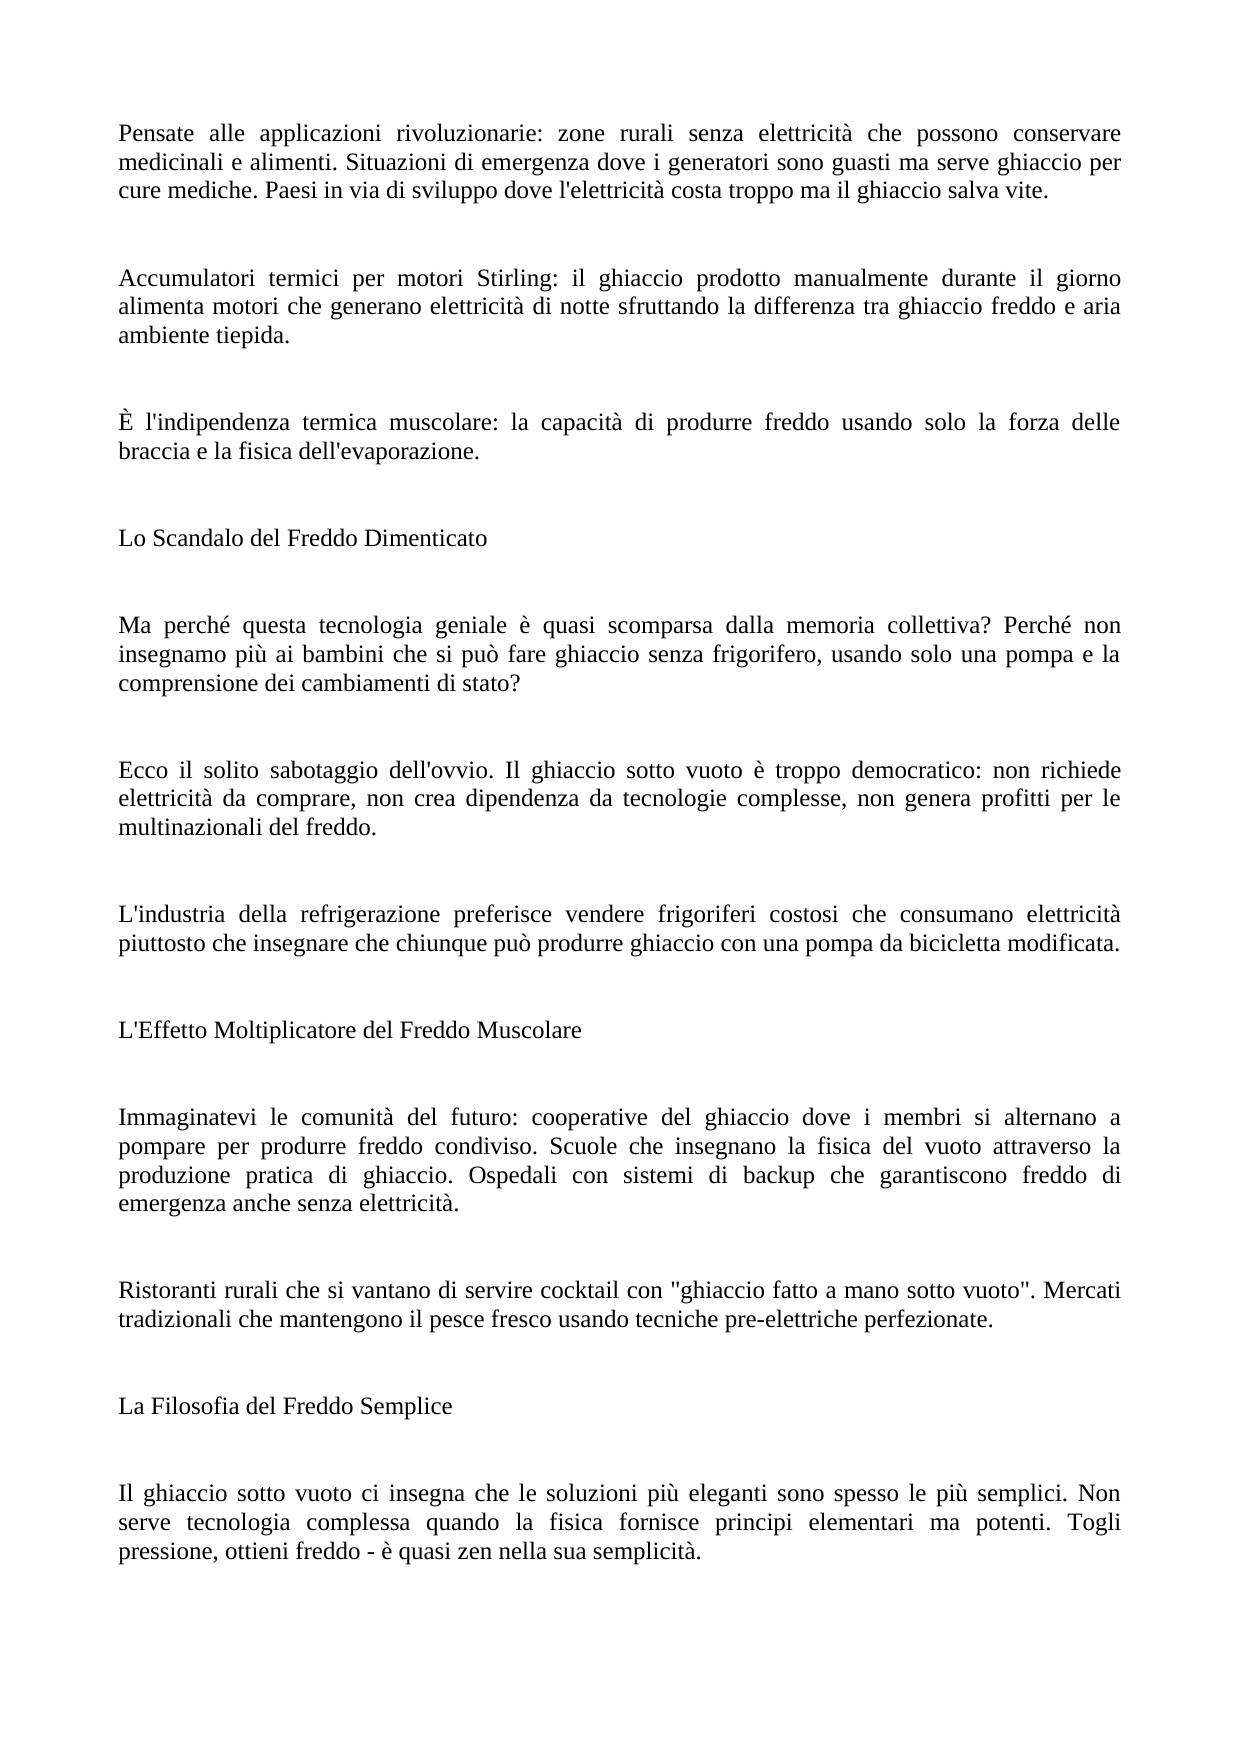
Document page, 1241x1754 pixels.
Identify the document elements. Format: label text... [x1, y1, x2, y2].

text Ristoranti rurali che si vantano di servire cocktail con "ghiaccio fatto a mano sotto vuoto". Mercati tradizionali che mantengono il pesce fresco usando tecniche pre-elettriche perfezionate. [118, 1276, 1122, 1333]
subtitle Lo Scandalo del Freddo Dimenticato [118, 523, 1122, 552]
text Accumulatori termici per motori Stirling: il ghiaccio prodotto manualmente durante il giorno alimenta motori che generano elettricità di notte sfruttando la differenza tra ghiaccio freddo e aria ambiente tiepida. [118, 263, 1122, 349]
text Pensate alle applicazioni rivoluzionarie: zone rurali senza elettricità che possono conservare medicinali e alimenti. Situazioni di emergenza dove i generatori sono guasti ma serve ghiaccio per cure mediche. Paesi in via di sviluppo dove l'elettricità costa troppo ma il ghiaccio salva vite. [118, 118, 1122, 204]
subtitle L'Effetto Moltiplicatore del Freddo Muscolare [118, 1015, 1122, 1044]
text Immaginatevi le comunità del futuro: cooperative del ghiaccio dove i membri si alternano a pompare per produrre freddo condiviso. Scuole che insegnano la fisica del vuoto attraverso la produzione pratica di ghiaccio. Ospedali con sistemi di backup che garantiscono freddo di emergenza anche senza elettricità. [118, 1102, 1122, 1217]
text È l'indipendenza termica muscolare: la capacità di produrre freddo usando solo la forza delle braccia e la fisica dell'evaporazione. [118, 407, 1122, 465]
text Il ghiaccio sotto vuoto ci insegna che le soluzioni più eleganti sono spesso le più semplici. Non serve tecnologia complessa quando la fisica fornisce principi elementari ma potenti. Togli pressione, ottieni freddo - è quasi zen nella sua semplicità. [118, 1478, 1122, 1565]
text Ecco il solito sabotaggio dell'ovvio. Il ghiaccio sotto vuoto è troppo democratico: non richiede elettricità da comprare, non crea dipendenza da tecnologie complesse, non genera profitti per le multinazionali del freddo. [118, 755, 1122, 841]
text Ma perché questa tecnologia geniale è quasi scomparsa dalla memoria collettiva? Perché non insegnamo più ai bambini che si può fare ghiaccio senza frigorifero, usando solo una pompa e la comprensione dei cambiamenti di stato? [118, 610, 1122, 696]
text L'industria della refrigerazione preferisce vendere frigoriferi costosi che consumano elettricità piuttosto che insegnare che chiunque può produrre ghiaccio con una pompa da bicicletta modificata. [118, 899, 1122, 957]
subtitle La Filosofia del Freddo Semplice [118, 1391, 1122, 1420]
